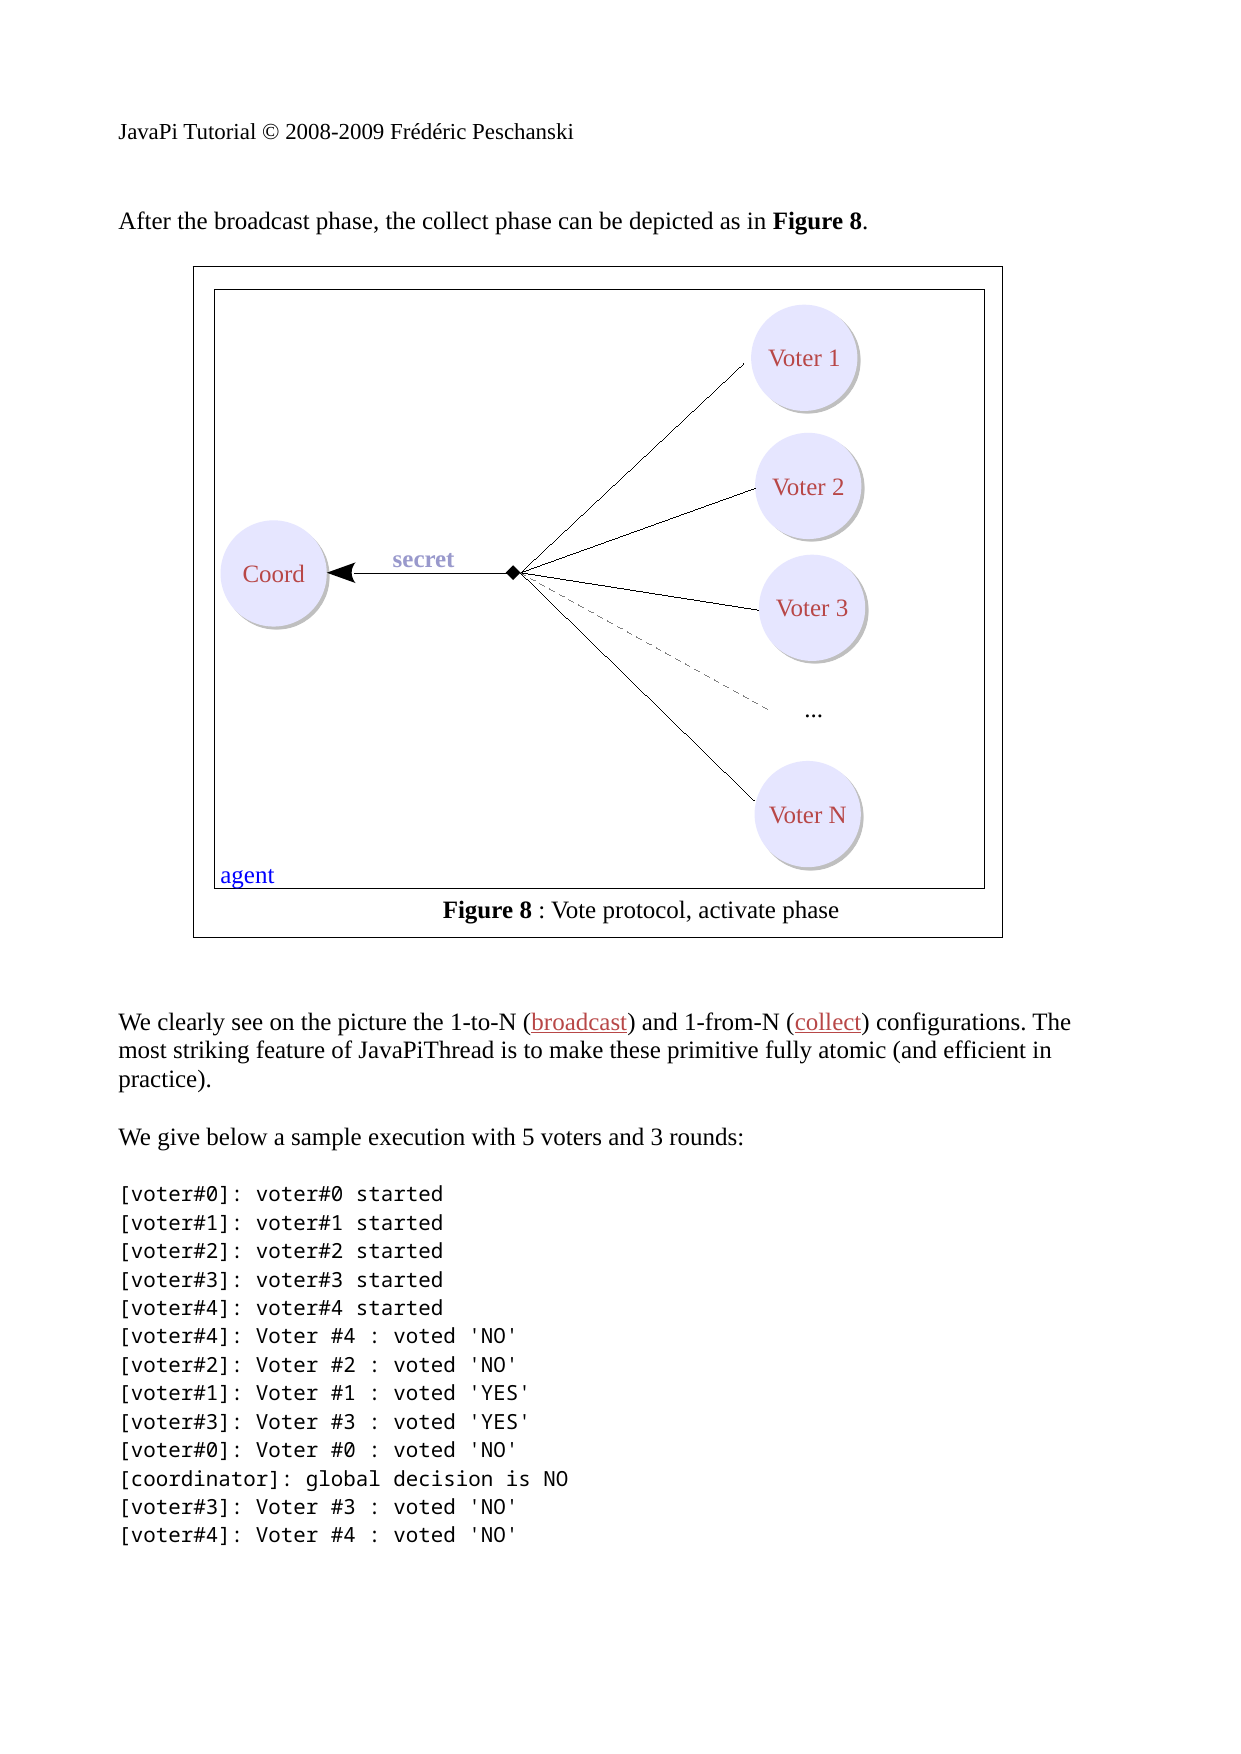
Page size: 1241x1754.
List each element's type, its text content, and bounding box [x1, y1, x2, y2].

text [voter#1]: voter#1 started [118, 1208, 1122, 1236]
text [voter#3]: voter#3 started [118, 1265, 1122, 1293]
text [voter#1]: Voter #1 : voted 'YES' [118, 1378, 1122, 1407]
text [voter#3]: Voter #3 : voted 'NO' [118, 1492, 1122, 1521]
text We give below a sample execution with 5 voters and 3 rounds: [118, 1122, 1122, 1151]
text [voter#4]: Voter #4 : voted 'NO' [118, 1322, 1122, 1350]
text [voter#2]: voter#2 started [118, 1236, 1122, 1265]
text [coordinator]: global decision is NO [118, 1464, 1122, 1492]
text [voter#3]: Voter #3 : voted 'YES' [118, 1407, 1122, 1435]
text [voter#0]: voter#0 started [118, 1179, 1122, 1208]
text After the broadcast phase, the collect phase can be depicted as in Figure 8. [118, 206, 1122, 234]
text [voter#4]: Voter #4 : voted 'NO' [118, 1521, 1122, 1549]
text We clearly see on the picture the 1-to-N (broadcast) and 1-from-N (collect) configurations. The most striking feature of JavaPiThread is to make these primitive fully atomic (and efficient in practice). [118, 1007, 1122, 1093]
text [voter#0]: Voter #0 : voted 'NO' [118, 1435, 1122, 1464]
text [voter#4]: voter#4 started [118, 1293, 1122, 1322]
text [voter#2]: Voter #2 : voted 'NO' [118, 1350, 1122, 1378]
